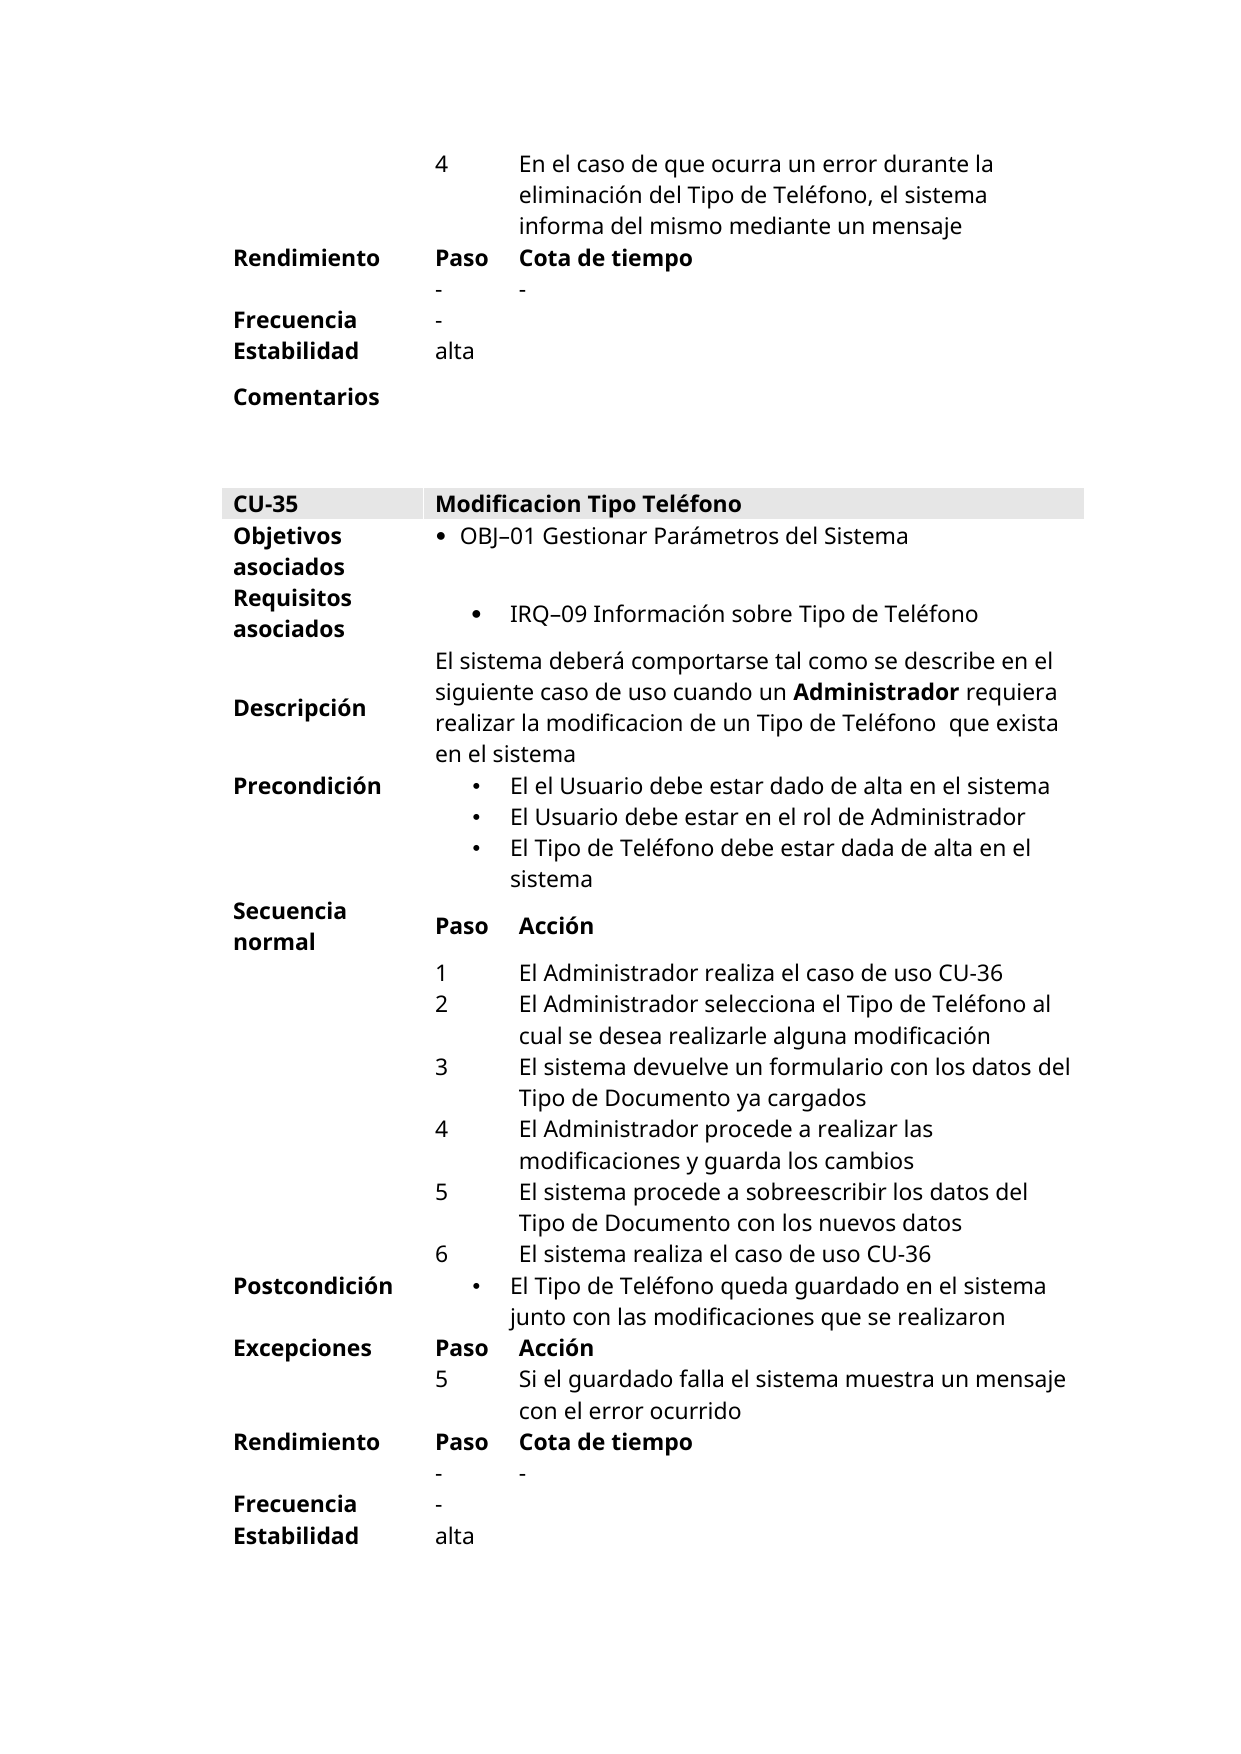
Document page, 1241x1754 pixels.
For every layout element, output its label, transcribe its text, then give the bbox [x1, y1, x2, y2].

table_cell El sistema deberá comportarse tal como se describe en el siguiente caso de uso cuando un Administrador requiera realizar la modificacion de un Tipo de Teléfono que exista en el sistema [424, 645, 1084, 769]
table_cell Secuencia normal [222, 895, 423, 957]
table_cell - [424, 1488, 1084, 1519]
table_cell OBJ–01 Gestionar Parámetros del Sistema [424, 520, 1084, 582]
table_cell El Administrador procede a realizar las modificaciones y guarda los cambios [508, 1113, 1084, 1176]
table_cell Si el guardado falla el sistema muestra un mensaje con el error ocurrido [508, 1363, 1084, 1426]
table_cell Rendimiento [222, 241, 423, 273]
table_cell Paso [424, 1426, 507, 1457]
table_cell Paso [424, 1332, 507, 1363]
table_cell 6 [424, 1238, 507, 1269]
table_cell Cota de tiempo [508, 241, 1081, 273]
table_cell - [424, 273, 507, 304]
table_cell - [424, 304, 1081, 335]
table_cell 2 [424, 988, 507, 1051]
table_header CU-35 [222, 488, 423, 519]
table_cell El el Usuario debe estar dado de alta en el sistema El Usuario debe estar en el rol de Administrador El Tipo de Teléfono debe estar dada de alta en el sistema [424, 770, 1084, 894]
table_cell El Administrador selecciona el Tipo de Teléfono al cual se desea realizarle alguna modificación [508, 988, 1084, 1051]
table_cell [424, 366, 1081, 426]
table_cell En el caso de que ocurra un error durante la eliminación del Tipo de Teléfono, el sistema informa del mismo mediante un mensaje [508, 148, 1081, 241]
table_cell Paso [424, 241, 507, 273]
table_cell Acción [508, 895, 1084, 957]
table_header Modificacion Tipo Teléfono [424, 488, 1084, 519]
table_cell 3 [424, 1051, 507, 1113]
table_cell Objetivos asociados [222, 520, 423, 582]
table_cell 4 [424, 1113, 507, 1176]
table_cell El sistema realiza el caso de uso CU-36 [508, 1238, 1084, 1269]
table_cell - [508, 1457, 1084, 1488]
table_cell Comentarios [222, 366, 423, 426]
table_cell El Tipo de Teléfono queda guardado en el sistema junto con las modificaciones que se realizaron [424, 1270, 1084, 1332]
table_cell Acción [508, 1332, 1084, 1363]
table_cell 1 [424, 957, 507, 988]
table_cell Estabilidad [222, 335, 423, 366]
table_cell - [508, 273, 1081, 304]
table_cell alta [424, 335, 1081, 366]
table_cell [222, 148, 423, 241]
table_cell [222, 957, 423, 1269]
table_cell 4 [424, 148, 507, 241]
table_cell [222, 1457, 423, 1488]
table_cell Excepciones [222, 1332, 423, 1363]
table_cell Frecuencia [222, 1488, 423, 1519]
table_cell 5 [424, 1176, 507, 1238]
table_cell - [424, 1457, 507, 1488]
table_cell Precondición [222, 770, 423, 894]
table_cell alta [424, 1520, 1084, 1551]
table_cell [222, 1363, 423, 1426]
table_cell Paso [424, 895, 507, 957]
table_cell Descripción [222, 645, 423, 769]
table_cell 5 [424, 1363, 507, 1426]
table_cell Cota de tiempo [508, 1426, 1084, 1457]
table_cell El sistema procede a sobreescribir los datos del Tipo de Documento con los nuevos datos [508, 1176, 1084, 1238]
table_cell Rendimiento [222, 1426, 423, 1457]
table_cell Estabilidad [222, 1520, 423, 1551]
table_cell [222, 273, 423, 304]
table_cell Frecuencia [222, 304, 423, 335]
table_cell IRQ–09 Información sobre Tipo de Teléfono [424, 582, 1084, 644]
table_cell El sistema devuelve un formulario con los datos del Tipo de Documento ya cargados [508, 1051, 1084, 1113]
table_cell El Administrador realiza el caso de uso CU-36 [508, 957, 1084, 988]
table_cell Requisitos asociados [222, 582, 423, 644]
table_cell Postcondición [222, 1270, 423, 1332]
